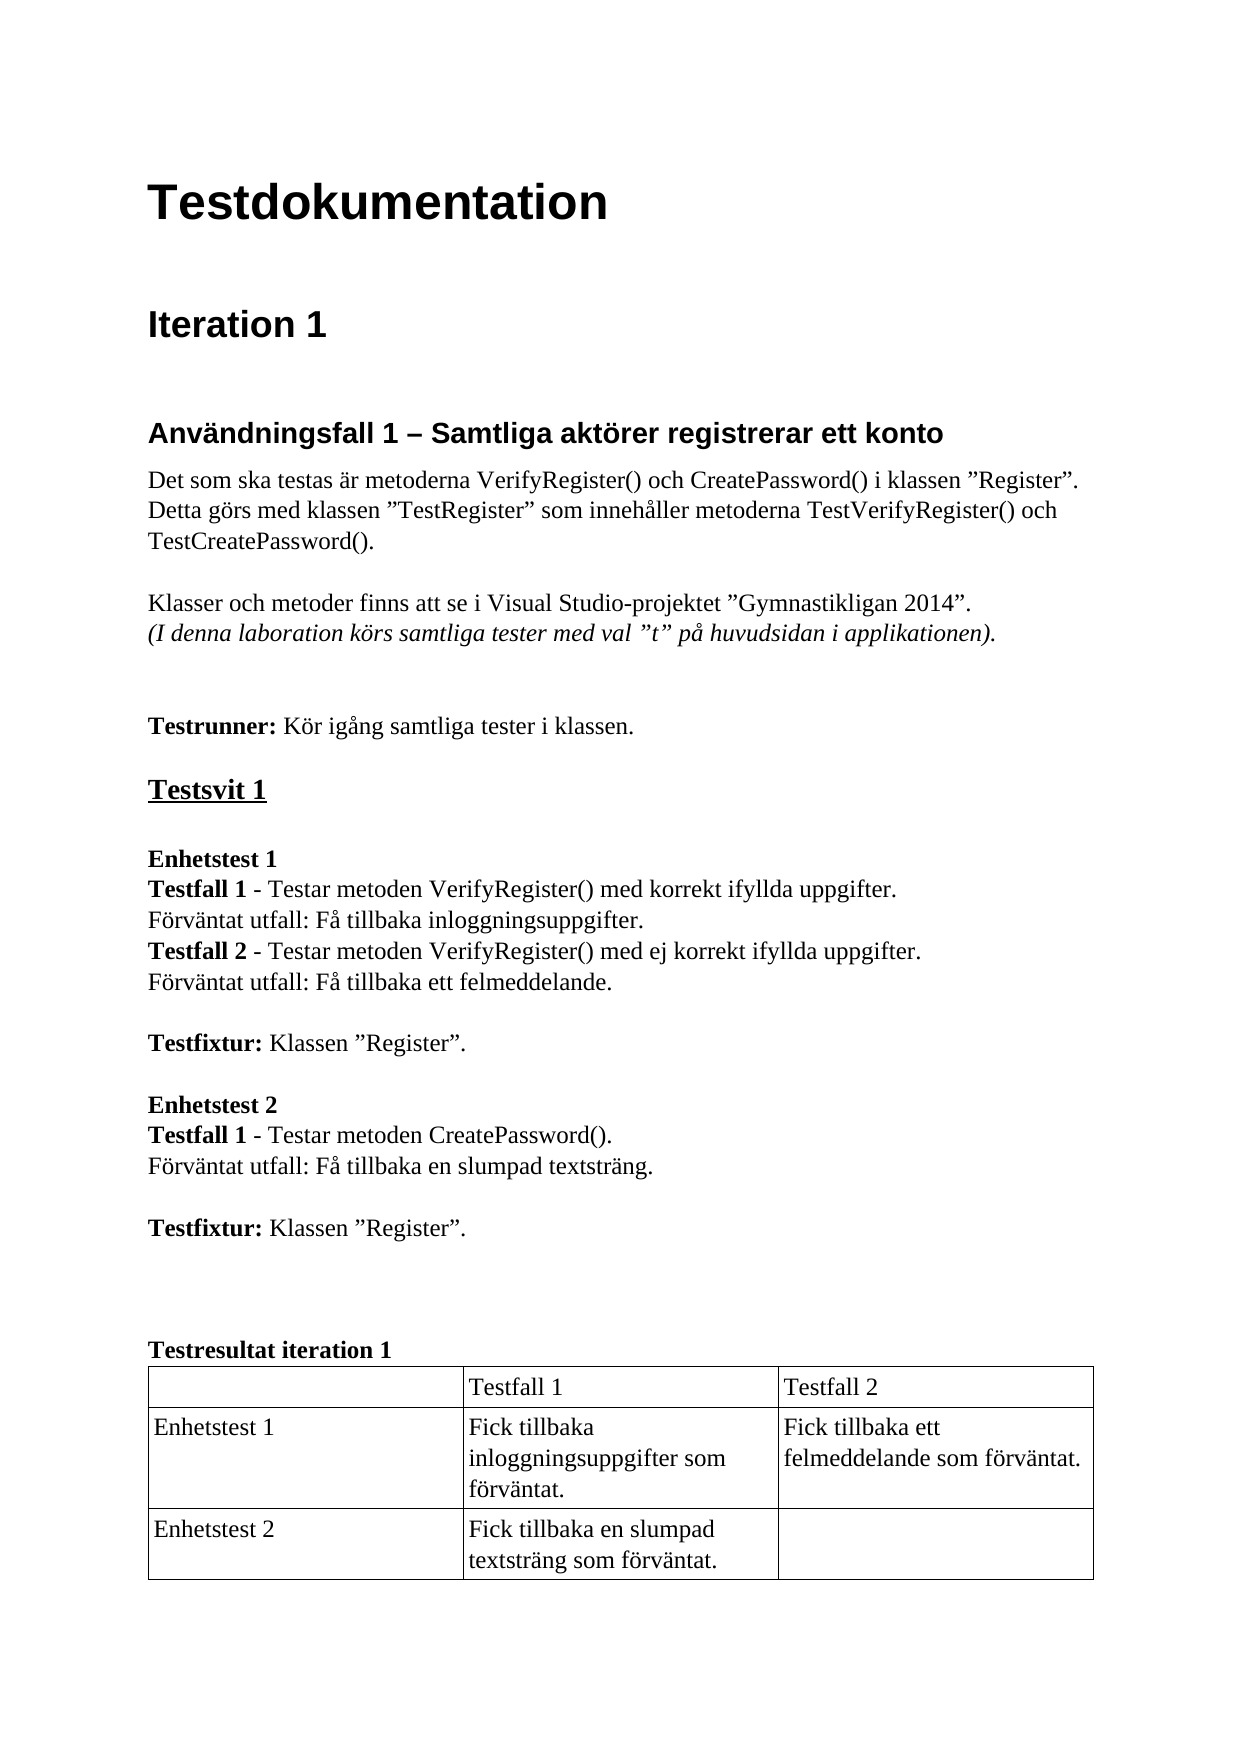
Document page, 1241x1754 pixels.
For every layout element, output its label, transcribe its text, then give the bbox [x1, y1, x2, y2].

table_cell Fick tillbaka en slumpad textsträng som förväntat. [464, 1509, 778, 1579]
text Testresultat iteration 1 [148, 1336, 1093, 1364]
table_cell [779, 1509, 1093, 1579]
text Förväntat utfall: Få tillbaka inloggningsuppgifter. [148, 905, 1093, 934]
table_header [149, 1367, 463, 1407]
subtitle Iteration 1 [148, 302, 1093, 345]
table_header Testfall 2 [779, 1367, 1093, 1407]
text Testrunner: Kör igång samtliga tester i klassen. [148, 711, 1093, 739]
text Testfall 1 - Testar metoden VerifyRegister() med korrekt ifyllda uppgifter. [148, 874, 1093, 903]
text Detta görs med klassen ”TestRegister” som innehåller metoderna TestVerifyRegister() och TestCreatePassword(). [148, 496, 1093, 555]
table_cell Fick tillbaka inloggningsuppgifter som förväntat. [464, 1408, 778, 1508]
text Testfall 1 - Testar metoden CreatePassword(). [148, 1120, 1093, 1149]
text Det som ska testas är metoderna VerifyRegister() och CreatePassword() i klassen ”Register”. [148, 465, 1093, 494]
text Testfixtur: Klassen ”Register”. [148, 1028, 1093, 1057]
subtitle Testdokumentation [148, 173, 1093, 230]
table_cell Enhetstest 1 [149, 1408, 463, 1508]
table_cell Fick tillbaka ett felmeddelande som förväntat. [779, 1408, 1093, 1508]
text Förväntat utfall: Få tillbaka en slumpad textsträng. [148, 1151, 1093, 1180]
table_header Testfall 1 [464, 1367, 778, 1407]
text Förväntat utfall: Få tillbaka ett felmeddelande. [148, 967, 1093, 996]
table_cell Enhetstest 2 [149, 1509, 463, 1579]
text Testfall 2 - Testar metoden VerifyRegister() med ej korrekt ifyllda uppgifter. [148, 936, 1093, 965]
text Enhetstest 1 [148, 844, 1093, 873]
text Testfixtur: Klassen ”Register”. [148, 1213, 1093, 1241]
text Enhetstest 2 [148, 1090, 1093, 1118]
subtitle Användningsfall 1 – Samtliga aktörer registrerar ett konto [148, 417, 1093, 450]
text (I denna laboration körs samtliga tester med val ”t” på huvudsidan i applikationen). [148, 618, 1093, 647]
text Testsvit 1 [148, 772, 1093, 806]
text Klasser och metoder finns att se i Visual Studio-projektet ”Gymnastikligan 2014”. [148, 588, 1093, 617]
